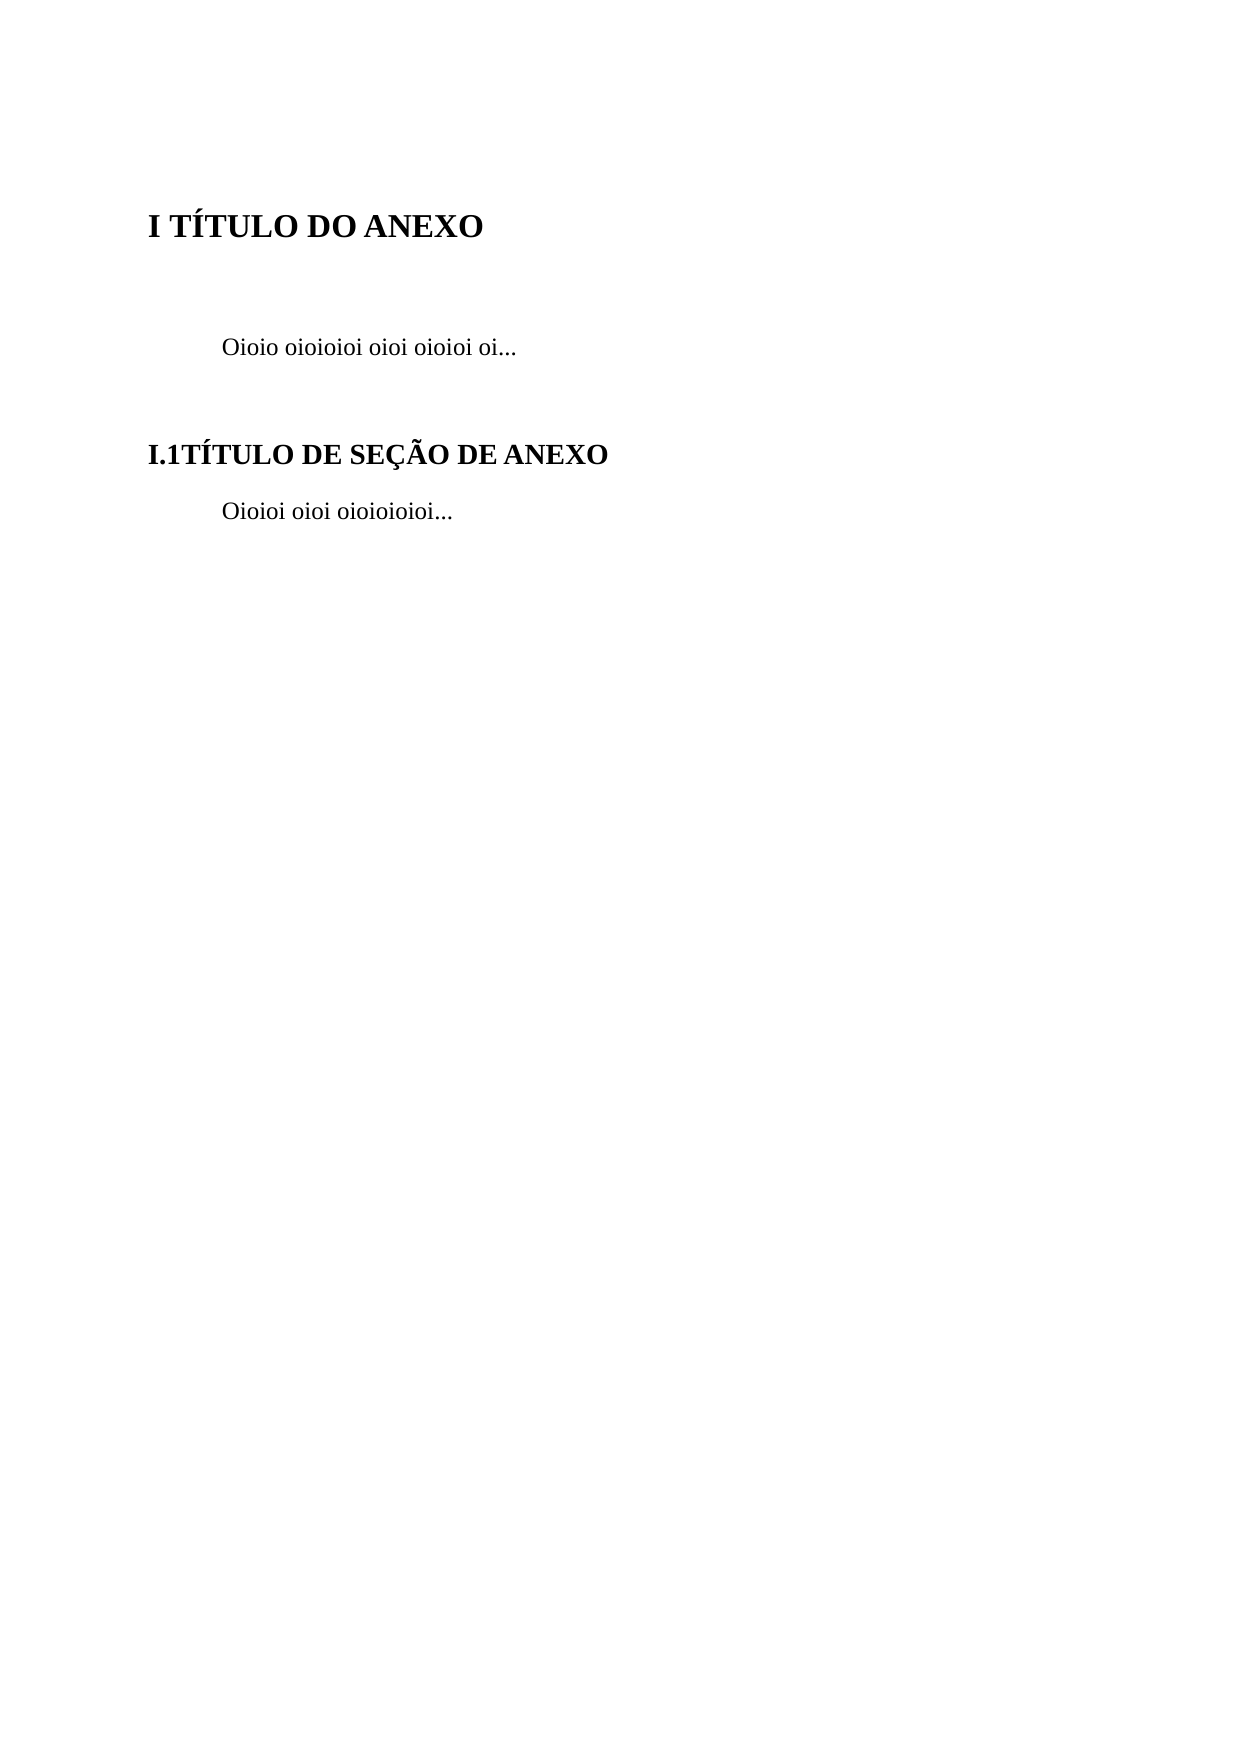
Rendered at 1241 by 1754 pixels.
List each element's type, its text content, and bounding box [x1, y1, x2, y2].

list TÍTULO DO ANEXO [148, 206, 1152, 244]
list TÍTULO DE SEÇÃO DE ANEXO [148, 437, 1152, 471]
text Oioio oioioioi oioi oioioi oi... [148, 332, 1152, 361]
text Oioioi oioi oioioioioi... [148, 496, 1152, 525]
